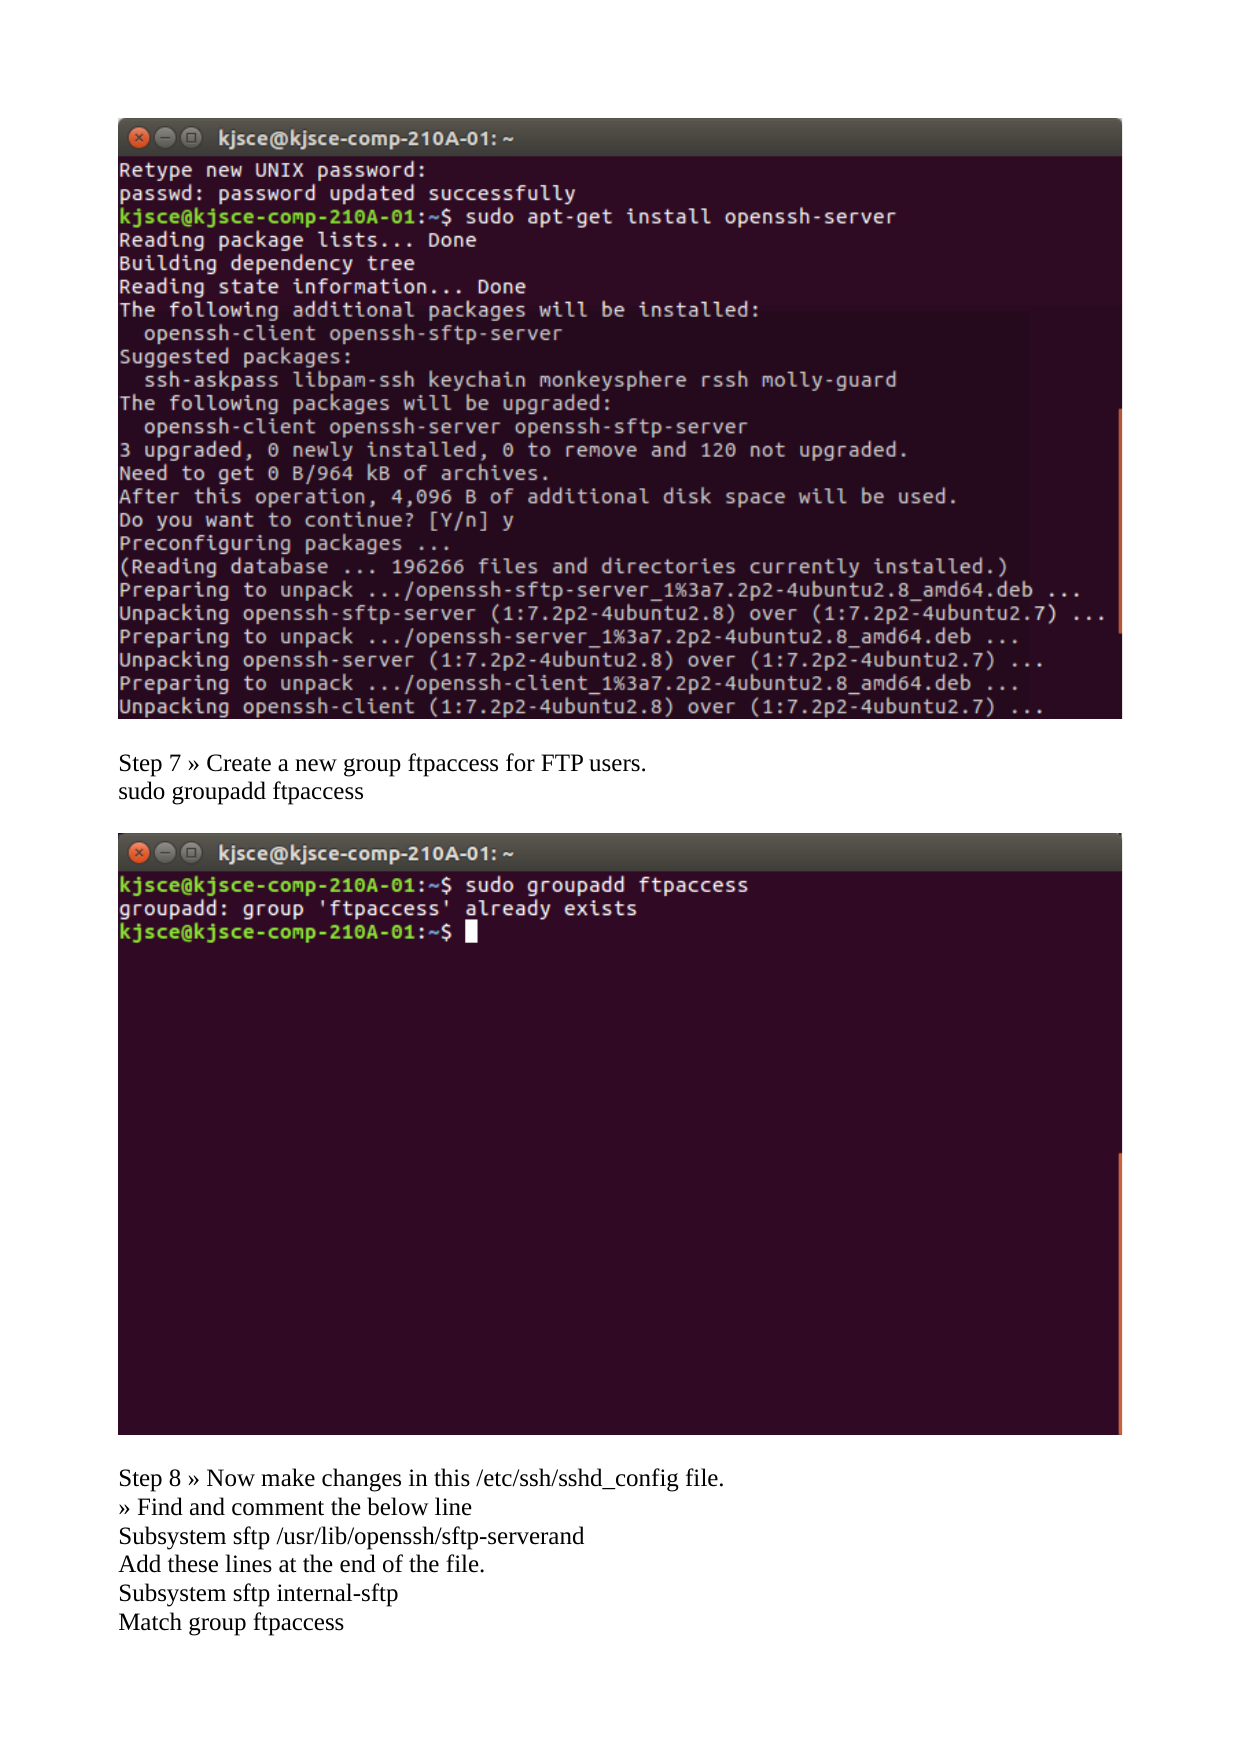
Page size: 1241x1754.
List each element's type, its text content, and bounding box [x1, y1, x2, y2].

picture [118, 833, 1123, 1435]
text Add these lines at the end of the file. [118, 1549, 1122, 1578]
text Step 7 » Create a new group ftpaccess for FTP users. [118, 748, 1122, 776]
picture [118, 118, 1123, 719]
text Match group ftpaccess [118, 1607, 1122, 1636]
text » Find and comment the below line [118, 1492, 1122, 1521]
text Subsystem sftp /usr/lib/openssh/sftp-serverand [118, 1521, 1122, 1549]
text Subsystem sftp internal-sftp [118, 1578, 1122, 1607]
text Step 8 » Now make changes in this /etc/ssh/sshd_config file. [118, 1463, 1122, 1492]
text sudo groupadd ftpaccess [118, 776, 1122, 805]
